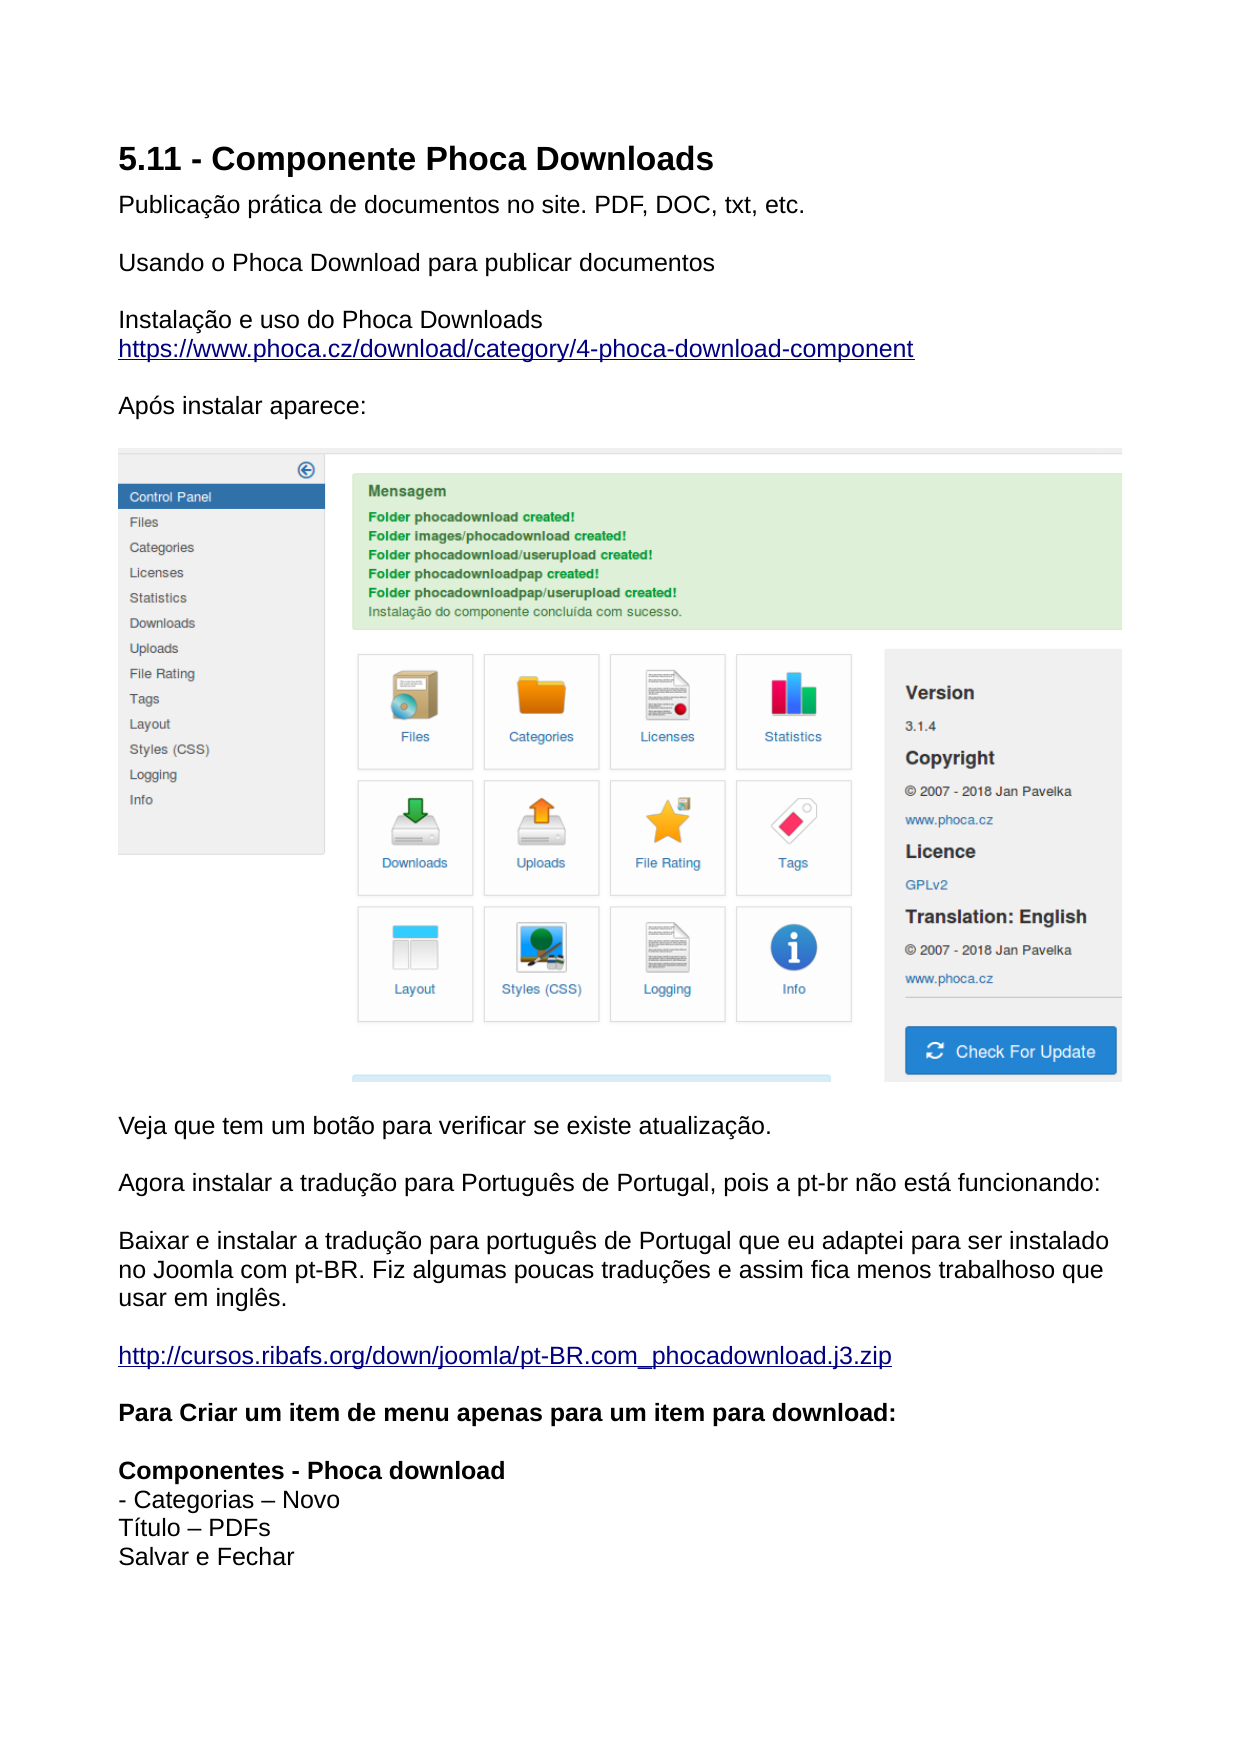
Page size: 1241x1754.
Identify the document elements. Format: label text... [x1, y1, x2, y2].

text Título – PDFs [118, 1513, 1122, 1542]
text Salvar e Fechar [118, 1542, 1122, 1571]
text Para Criar um item de menu apenas para um item para download: [118, 1398, 1122, 1427]
text https://www.phoca.cz/download/category/4-phoca-download-component [118, 334, 1122, 363]
text Usando o Phoca Download para publicar documentos [118, 248, 1122, 276]
text Após instalar aparece: [118, 391, 1122, 420]
text Agora instalar a tradução para Português de Portugal, pois a pt-br não está funcionando: [118, 1168, 1122, 1197]
picture [118, 448, 1123, 1082]
text Instalação e uso do Phoca Downloads [118, 305, 1122, 334]
text Componentes - Phoca download [118, 1456, 1122, 1484]
text Veja que tem um botão para verificar se existe atualização. [118, 1111, 1122, 1139]
text Publicação prática de documentos no site. PDF, DOC, txt, etc. [118, 190, 1122, 219]
text - Categorias – Novo [118, 1484, 1122, 1513]
text Baixar e instalar a tradução para português de Portugal que eu adaptei para ser instalado no Joomla com pt-BR. Fiz algumas poucas traduções e assim fica menos trabalhoso que usar em inglês. [118, 1226, 1122, 1312]
subtitle 5.11 - Componente Phoca Downloads [118, 139, 1122, 178]
text http://cursos.ribafs.org/down/joomla/pt-BR.com_phocadownload.j3.zip [118, 1341, 1122, 1369]
